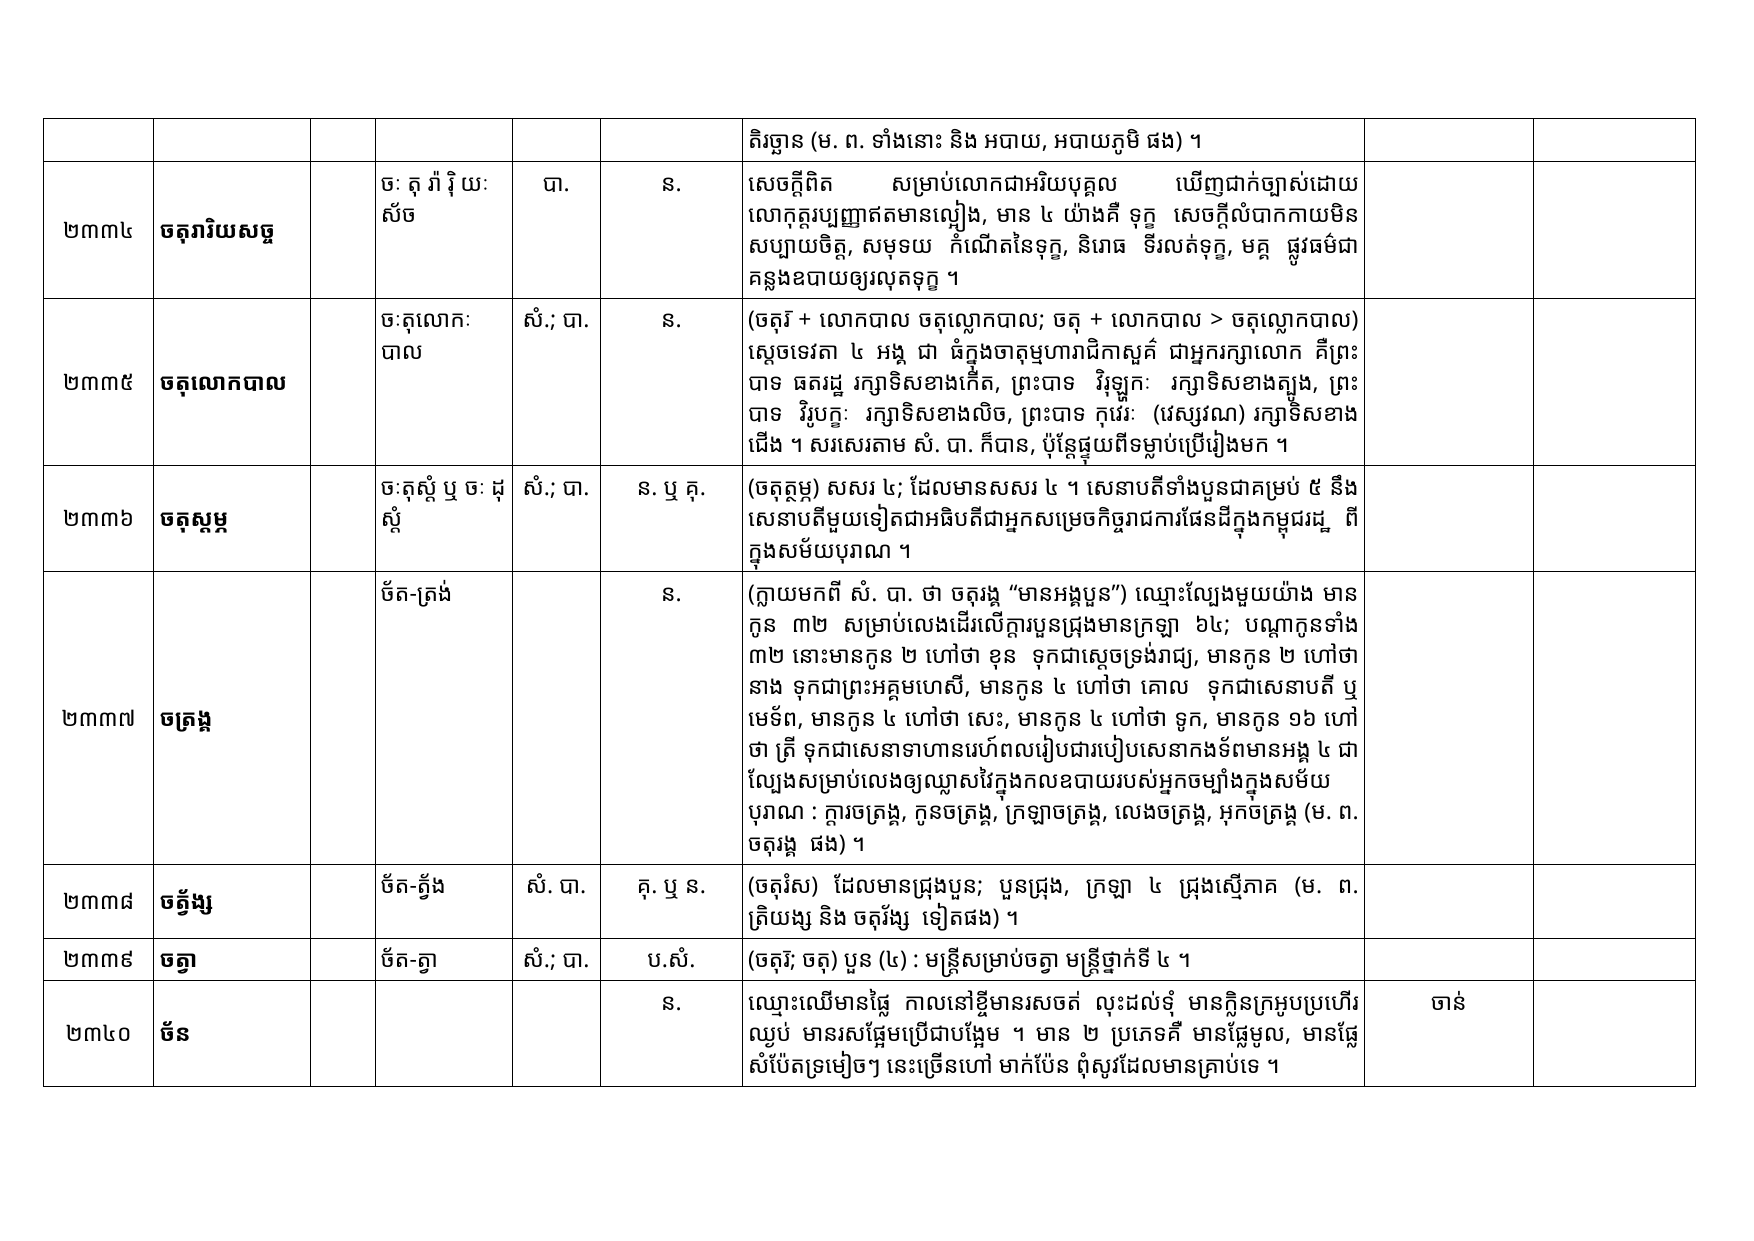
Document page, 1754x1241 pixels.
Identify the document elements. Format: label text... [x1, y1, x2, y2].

table_cell [1534, 865, 1695, 937]
table_cell សេចក្ដី​ពិត សម្រាប់​លោក​ជា​អរិយ​បុគ្គល ឃើញ​ជាក់​ច្បាស់​ដោយ​លោកុត្តរប្បញ្ញា​ឥត​មាន​ល្អៀង, មាន ៤ យ៉ាង​គឺ ទុក្ខ​ សេចក្ដី​លំបាក​កាយ​មិន​សប្បាយ​ចិត្ត, សមុទយ កំណើត​នៃ​ទុក្ខ, និរោធ ទី​រលត់​ទុក្ខ, មគ្គ ផ្លូវ​ធម៌​ជា​គន្លង​ឧបាយ​ឲ្យ​រលុត​ទុក្ខ ។ [743, 162, 1364, 297]
table_cell [311, 939, 375, 980]
table_cell [311, 466, 375, 571]
table_cell ន. [601, 981, 742, 1086]
table_cell ២៣៣៩ [44, 939, 153, 980]
table_cell តិរច្ឆាន (ម. ព. ទាំង​នោះ និង អបាយ, អបាយ​ភូមិ ផង) ។ [743, 119, 1364, 161]
table_cell [311, 299, 375, 465]
table_cell (ចតុរ៑ + លោកបាល ចតុល្លោកបាល; ចតុ + លោកបាល > ចតុល្លោកបាល) ស្ដេច​ទេវតា ៤ អង្គ ជា ធំ​ក្នុង​ចាតុម្មហារាជិកា​សួគ៌ ជា​អ្នក​រក្សា​លោក គឺ​ព្រះ​បាទ ធតរដ្ឋ រក្សា​ទិស​ខាង​កើត, ព្រះ​បាទ វិរុឡ្ហកៈ រក្សា​ទិស​ខាង​ត្បូង, ព្រះ​បាទ វិរូបក្ខៈ រក្សា​ទិស​ខាង​លិច, ព្រះ​បាទ កុវេរៈ (វេស្សវណ) រក្សា​ទិស​ខាង​ជើង ។ សរសេរ​តាម សំ. បា. ក៏​បាន, ប៉ុន្តែ​ផ្ទុយ​ពី​ទម្លាប់​ប្រើ​រៀង​មក ។ [743, 299, 1364, 465]
table_cell ២៣៣៨ [44, 865, 153, 937]
table_cell [1534, 939, 1695, 980]
table_cell [376, 119, 512, 161]
table_cell ចតុរារិយសច្ច [154, 162, 310, 297]
table_cell ២៣៣៦ [44, 466, 153, 571]
table_cell [311, 981, 375, 1086]
table_cell (ក្លាយ​មក​ពី សំ. បា. ថា ចតុរង្គ “មាន​អង្គ​បួន”) ឈ្មោះ​ល្បែង​មួយ​យ៉ាង មាន​កូន ៣២ សម្រាប់​លេង​ដើរ​​លើ​ក្ដារ​បួន​ជ្រុង​មាន​ក្រឡា ៦៤; បណ្ដា​កូន​ទាំង ៣២ នោះ​មាន​កូន ២ ហៅ​ថា ខុន ទុក​ជា​ស្ដេច​ទ្រង់​រាជ្យ, មាន​កូន ២ ហៅ​ថា នាង ទុក​ជា​ព្រះ​អគ្គ​មហេសី, មាន​កូន ៤ ហៅ​ថា គោល ទុក​ជា​សេនាបតី ឬ មេ​ទ័ព, មាន​កូន ៤ ហៅ​ថា សេះ, មាន​កូន ៤ ហៅ​ថា ទូក, មាន​កូន ១៦ ហៅ​ថា ត្រី ទុក​ជា​សេនា​ទាហាន​រេហ៍​ពល​រៀប​ជា​របៀប​សេនា​កង​ទ័ព​មាន​អង្គ ៤ ជា​ល្បែង​សម្រាប់​លេង​ឲ្យ​ឈ្លាសវៃ​ក្នុង​កល​ឧបាយ​របស់​អ្នក​ចម្បាំង​ក្នុង​សម័យ​បុរាណ : ក្ដារ​ចត្រង្គ, កូន​ចត្រង្គ, ក្រឡា​ចត្រង្គ, លេង​ចត្រង្គ, អុក​ចត្រង្គ (ម. ព. ចតុរង្គ ផង) ។ [743, 572, 1364, 863]
table_cell ចត្រង្គ [154, 572, 310, 863]
table_cell (ចតុត្ថម្ភ) សសរ ៤; ដែល​មាន​សសរ ៤ ។ សេនាបតី​ទាំង​បួន​ជា​គម្រប់ ៥ នឹង​សេនាបតី​មួយ​ទៀត​ជា​អធិបតី​ជា​អ្នក​សម្រេច​កិច្ច​រាជការ​ផែនដី​ក្នុង​កម្ពុជរដ្ឋ ពី​ក្នុង​សម័យ​បុរាណ ។ [743, 466, 1364, 571]
table_cell ន. [601, 162, 742, 297]
table_cell [1365, 865, 1533, 937]
table_cell (ចតុរំស) ដែល​មាន​ជ្រុង​បួន; បួន​ជ្រុង, ក្រឡា ៤ ជ្រុង​ស្មើ​ភាគ (ម. ព. ត្រិយង្ស និង ចតុរ័ង្ស ទៀត​ផង) ។ [743, 865, 1364, 937]
table_cell [1534, 466, 1695, 571]
table_cell សំ.; បា. [513, 466, 600, 571]
table_cell [44, 119, 153, 161]
table_cell [1365, 299, 1533, 465]
table_cell [513, 119, 600, 161]
table_cell [1534, 981, 1695, 1086]
table_cell ចៈតុលោកៈបាល [376, 299, 512, 465]
table_cell ចត្វា [154, 939, 310, 980]
table_cell ចតុលោកបាល [154, 299, 310, 465]
table_cell ចាន់ [1365, 981, 1533, 1086]
table_cell [513, 981, 600, 1086]
table_cell ន. [601, 299, 742, 465]
table_cell ចៈតុស្ដំ ឬ ចៈ ដុ ស្ដំ [376, 466, 512, 571]
table_cell [1534, 299, 1695, 465]
table_cell [311, 162, 375, 297]
table_cell ចត្វ័ង្ស [154, 865, 310, 937]
table_cell គុ. ឬ ន. [601, 865, 742, 937]
table_cell [1534, 572, 1695, 863]
table_cell ច័ត-ត្រង់ [376, 572, 512, 863]
table_cell ឈ្មោះ​ឈើ​មាន​ផ្លៃ កាល​នៅ​ខ្ចី​មាន​រស​ចត់ លុះ​ដល់​ទុំ មាន​ក្លិន​ក្រអូប​ប្រហើរ​ឈ្ងប់ មាន​រស​ផ្អែម​ប្រើ​ជា​បង្អែម ។ មាន ២ ប្រភេទ​គឺ មាន​ផែ្ល​មូល, មាន​ផ្លែ​សំប៉ែត​ទ្រមៀច​ៗ នេះ​ច្រើន​ហៅ មាក់​ប៉ែន ពុំ​សូវ​ដែល​មាន​គ្រាប់​ទេ ។ [743, 981, 1364, 1086]
table_cell [601, 119, 742, 161]
table_cell [1365, 162, 1533, 297]
table_cell [154, 119, 310, 161]
table_cell [311, 572, 375, 863]
table_cell សំ. បា. [513, 865, 600, 937]
table_cell ន. [601, 572, 742, 863]
table_cell ចៈ តុ រ៉ា រ៉ិ យៈ ស័ច [376, 162, 512, 297]
table_cell [1534, 162, 1695, 297]
table_cell [1534, 119, 1695, 161]
table_cell [1365, 939, 1533, 980]
table_cell ២៣៣៧ [44, 572, 153, 863]
table_cell [1365, 119, 1533, 161]
table_cell ន. ឬ គុ. [601, 466, 742, 571]
table_cell បា. [513, 162, 600, 297]
table_cell [513, 572, 600, 863]
table_cell ២៣៣៤ [44, 162, 153, 297]
table_cell ច័ត-ត្វា [376, 939, 512, 980]
table_cell [1365, 572, 1533, 863]
table_cell (ចតុរ៑; ចតុ) បួន (៤) : មន្រ្តី​សម្រាប់​ចត្វា មន្រ្តី​ថ្នាក់​ទី ៤ ។ [743, 939, 1364, 980]
table_cell [311, 865, 375, 937]
table_cell ប.សំ. [601, 939, 742, 980]
table_cell សំ.; បា. [513, 299, 600, 465]
table_cell សំ.; បា. [513, 939, 600, 980]
table_cell ២៣៤០ [44, 981, 153, 1086]
table_cell ចតុស្ដម្ភ [154, 466, 310, 571]
table_cell [376, 981, 512, 1086]
table_cell [311, 119, 375, 161]
table_cell [1365, 466, 1533, 571]
table_cell ច័ន [154, 981, 310, 1086]
table_cell ២៣៣៥ [44, 299, 153, 465]
table_cell ច័ត-ត្វ័ង [376, 865, 512, 937]
